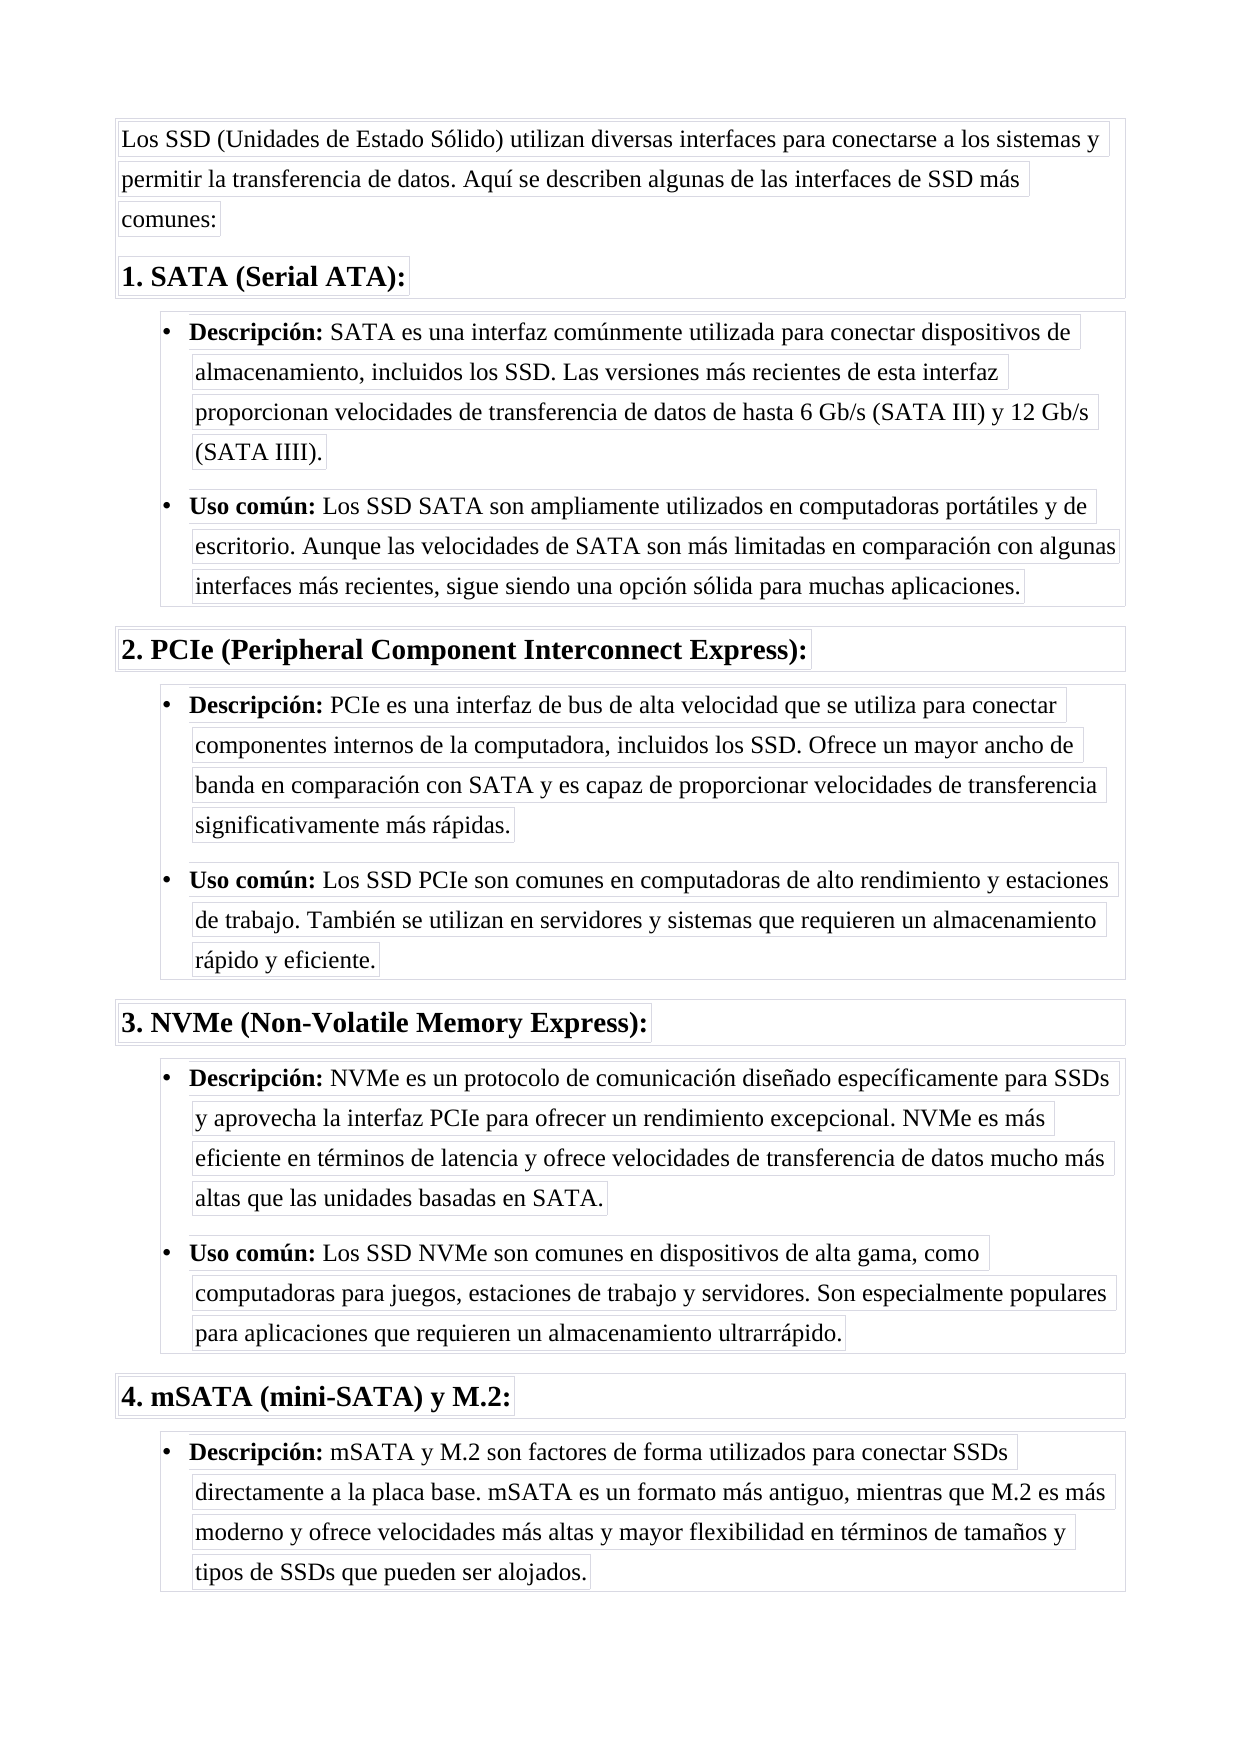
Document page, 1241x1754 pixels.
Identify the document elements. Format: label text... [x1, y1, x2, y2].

subtitle 4. mSATA (mini-SATA) y M.2: [116, 1374, 1125, 1418]
list Descripción: SATA es una interfaz comúnmente utilizada para conectar dispositivos de almacenamiento, incluidos los SSD. Las versiones más recientes de esta interfaz proporcionan velocidades de transferencia de datos de hasta 6 Gb/s (SATA III) y 12 Gb/s (SATA IIII). [161, 312, 1125, 469]
list Descripción: mSATA y M.2 son factores de forma utilizados para conectar SSDs directamente a la placa base. mSATA es un formato más antiguo, mientras que M.2 es más moderno y ofrece velocidades más altas y mayor flexibilidad en términos de tamaños y tipos de SSDs que pueden ser alojados. [161, 1432, 1125, 1591]
list Uso común: Los SSD SATA son ampliamente utilizados en computadoras portátiles y de escritorio. Aunque las velocidades de SATA son más limitadas en comparación con algunas interfaces más recientes, sigue siendo una opción sólida para muchas aplicaciones. [161, 485, 1125, 606]
list Descripción: NVMe es un protocolo de comunicación diseñado específicamente para SSDs y aprovecha la interfaz PCIe para ofrecer un rendimiento excepcional. NVMe es más eficiente en términos de latencia y ofrece velocidades de transferencia de datos mucho más altas que las unidades basadas en SATA. [161, 1059, 1125, 1215]
list Uso común: Los SSD PCIe son comunes en computadoras de alto rendimiento y estaciones de trabajo. También se utilizan en servidores y sistemas que requieren un almacenamiento rápido y eficiente. [161, 859, 1125, 979]
subtitle 1. SATA (Serial ATA): [116, 253, 1125, 298]
subtitle 3. NVMe (Non-Volatile Memory Express): [116, 1000, 1125, 1045]
subtitle 2. PCIe (Peripheral Component Interconnect Express): [116, 627, 1125, 671]
text Los SSD (Unidades de Estado Sólido) utilizan diversas interfaces para conectarse a los sistemas y permitir la transferencia de datos. Aquí se describen algunas de las interfaces de SSD más comunes: [116, 119, 1125, 236]
list Descripción: PCIe es una interfaz de bus de alta velocidad que se utiliza para conectar componentes internos de la computadora, incluidos los SSD. Ofrece un mayor ancho de banda en comparación con SATA y es capaz de proporcionar velocidades de transferencia significativamente más rápidas. [161, 685, 1125, 842]
list Uso común: Los SSD NVMe son comunes en dispositivos de alta gama, como computadoras para juegos, estaciones de trabajo y servidores. Son especialmente populares para aplicaciones que requieren un almacenamiento ultrarrápido. [161, 1232, 1125, 1353]
